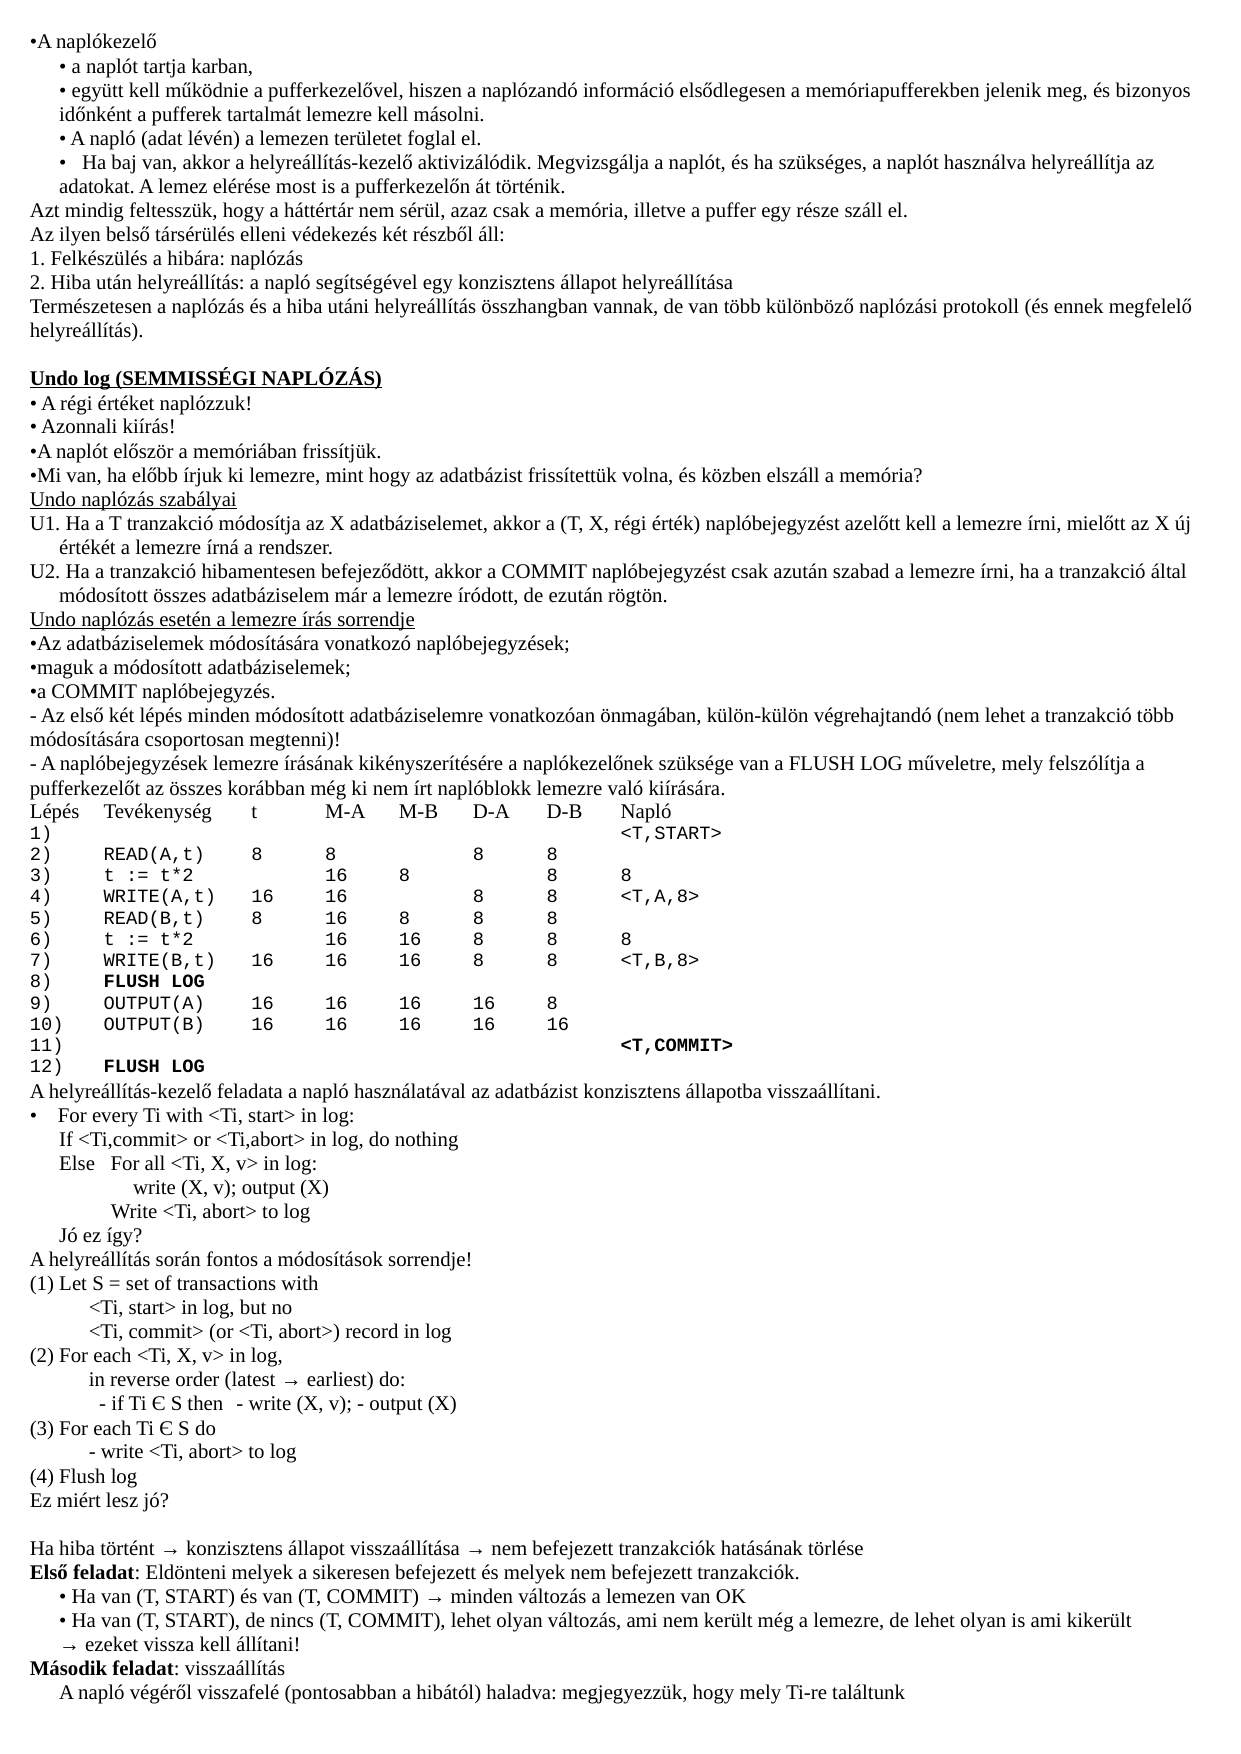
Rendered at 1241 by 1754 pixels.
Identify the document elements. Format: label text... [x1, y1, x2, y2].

text A helyreállítás során fontos a módosítások sorrendje! [29, 1247, 1211, 1271]
text Ha hiba történt → konzisztens állapot visszaállítása → nem befejezett tranzakciók hatásának törlése [29, 1536, 1211, 1560]
text Ez miért lesz jó? [29, 1488, 1211, 1512]
text (2) For each <Ti, X, v> in log, in reverse order (latest → earliest) do: - if Ti Є S then - write (X, v); - output (X) [29, 1343, 1211, 1415]
text (3) For each Ti Є S do - write <Ti, abort> to log [29, 1415, 1211, 1463]
text •A naplókezelő • a naplót tartja karban, • együtt kell működnie a pufferkezelővel, hiszen a naplózandó információ elsődlegesen a memóriapufferekben jelenik meg, és bizonyos időnként a pufferek tartalmát lemezre kell másolni. • A napló (adat lévén) a lemezen területet foglal el. • Ha baj van, akkor a helyreállítás-kezelő aktivizálódik. Megvizsgálja a naplót, és ha szükséges, a naplót használva helyreállítja az adatokat. A lemez elérése most is a pufferkezelőn át történik. [29, 29, 1211, 198]
text • For every Ti with <Ti, start> in log: If <Ti,commit> or <Ti,abort> in log, do nothing Else For all <Ti, X, v> in log: write (X, v); output (X) Write <Ti, abort> to log Jó ez így? [29, 1103, 1211, 1247]
text •Mi van, ha előbb írjuk ki lemezre, mint hogy az adatbázist frissítettük volna, és közben elszáll a memória? [29, 463, 1211, 487]
text Azt mindig feltesszük, hogy a háttértár nem sérül, azaz csak a memória, illetve a puffer egy része száll el. Az ilyen belső társérülés elleni védekezés két részből áll: 1. Felkészülés a hibára: naplózás 2. Hiba után helyreállítás: a napló segítségével egy konzisztens állapot helyreállítása Természetesen a naplózás és a hiba utáni helyreállítás összhangban vannak, de van több különböző naplózási protokoll (és ennek megfelelő helyreállítás). [29, 198, 1211, 342]
text • Azonnali kiírás! [29, 414, 1211, 438]
text •maguk a módosított adatbáziselemek; [29, 655, 1211, 679]
text Első feladat: Eldönteni melyek a sikeresen befejezett és melyek nem befejezett tranzakciók. • Ha van (T, START) és van (T, COMMIT) → minden változás a lemezen van OK • Ha van (T, START), de nincs (T, COMMIT), lehet olyan változás, ami nem került még a lemezre, de lehet olyan is ami kikerült → ezeket vissza kell állítani! [29, 1560, 1211, 1656]
text •Az adatbáziselemek módosítására vonatkozó naplóbejegyzések; [29, 631, 1211, 655]
text Undo naplózás szabályai [29, 487, 1211, 511]
text Undo naplózás esetén a lemezre írás sorrendje [29, 607, 1211, 631]
text • A régi értéket naplózzuk! [29, 390, 1211, 414]
text U1. Ha a T tranzakció módosítja az X adatbáziselemet, akkor a (T, X, régi érték) naplóbejegyzést azelőtt kell a lemezre írni, mielőtt az X új értékét a lemezre írná a rendszer. [29, 511, 1211, 559]
text A helyreállítás-kezelő feladata a napló használatával az adatbázist konzisztens állapotba visszaállítani. [29, 1078, 1211, 1103]
text Undo log (SEMMISSÉGI NAPLÓZÁS) [29, 366, 1211, 390]
text •a COMMIT naplóbejegyzés. [29, 679, 1211, 703]
text •A naplót először a memóriában frissítjük. [29, 438, 1211, 463]
text (1) Let S = set of transactions with <Ti, start> in log, but no <Ti, commit> (or <Ti, abort>) record in log [29, 1271, 1211, 1343]
text Lépés Tevékenység t M-A M-B D-A D-B Napló 1) <T,START> 2) READ(A,t) 8 8 8 8 3) t := t*2 16 8 8 8 4) WRITE(A,t) 16 16 8 8 <T,A,8> 5) READ(B,t) 8 16 8 8 8 6) t := t*2 16 16 8 8 8 7) WRITE(B,t) 16 16 16 8 8 <T,B,8> 8) FLUSH LOG 9) OUTPUT(A) 16 16 16 16 8 10) OUTPUT(B) 16 16 16 16 16 11) <T,COMMIT> 12) FLUSH LOG [29, 799, 1211, 1078]
text Második feladat: visszaállítás A napló végéről visszafelé (pontosabban a hibától) haladva: megjegyezzük, hogy mely Ti-re találtunk [29, 1656, 1211, 1704]
text - Az első két lépés minden módosított adatbáziselemre vonatkozóan önmagában, külön-külön végrehajtandó (nem lehet a tranzakció több módosítására csoportosan megtenni)! - A naplóbejegyzések lemezre írásának kikényszerítésére a naplókezelőnek szüksége van a FLUSH LOG műveletre, mely felszólítja a pufferkezelőt az összes korábban még ki nem írt naplóblokk lemezre való kiírására. [29, 703, 1211, 799]
text (4) Flush log [29, 1463, 1211, 1488]
text U2. Ha a tranzakció hibamentesen befejeződött, akkor a COMMIT naplóbejegyzést csak azután szabad a lemezre írni, ha a tranzakció által módosított összes adatbáziselem már a lemezre íródott, de ezután rögtön. [29, 559, 1211, 607]
